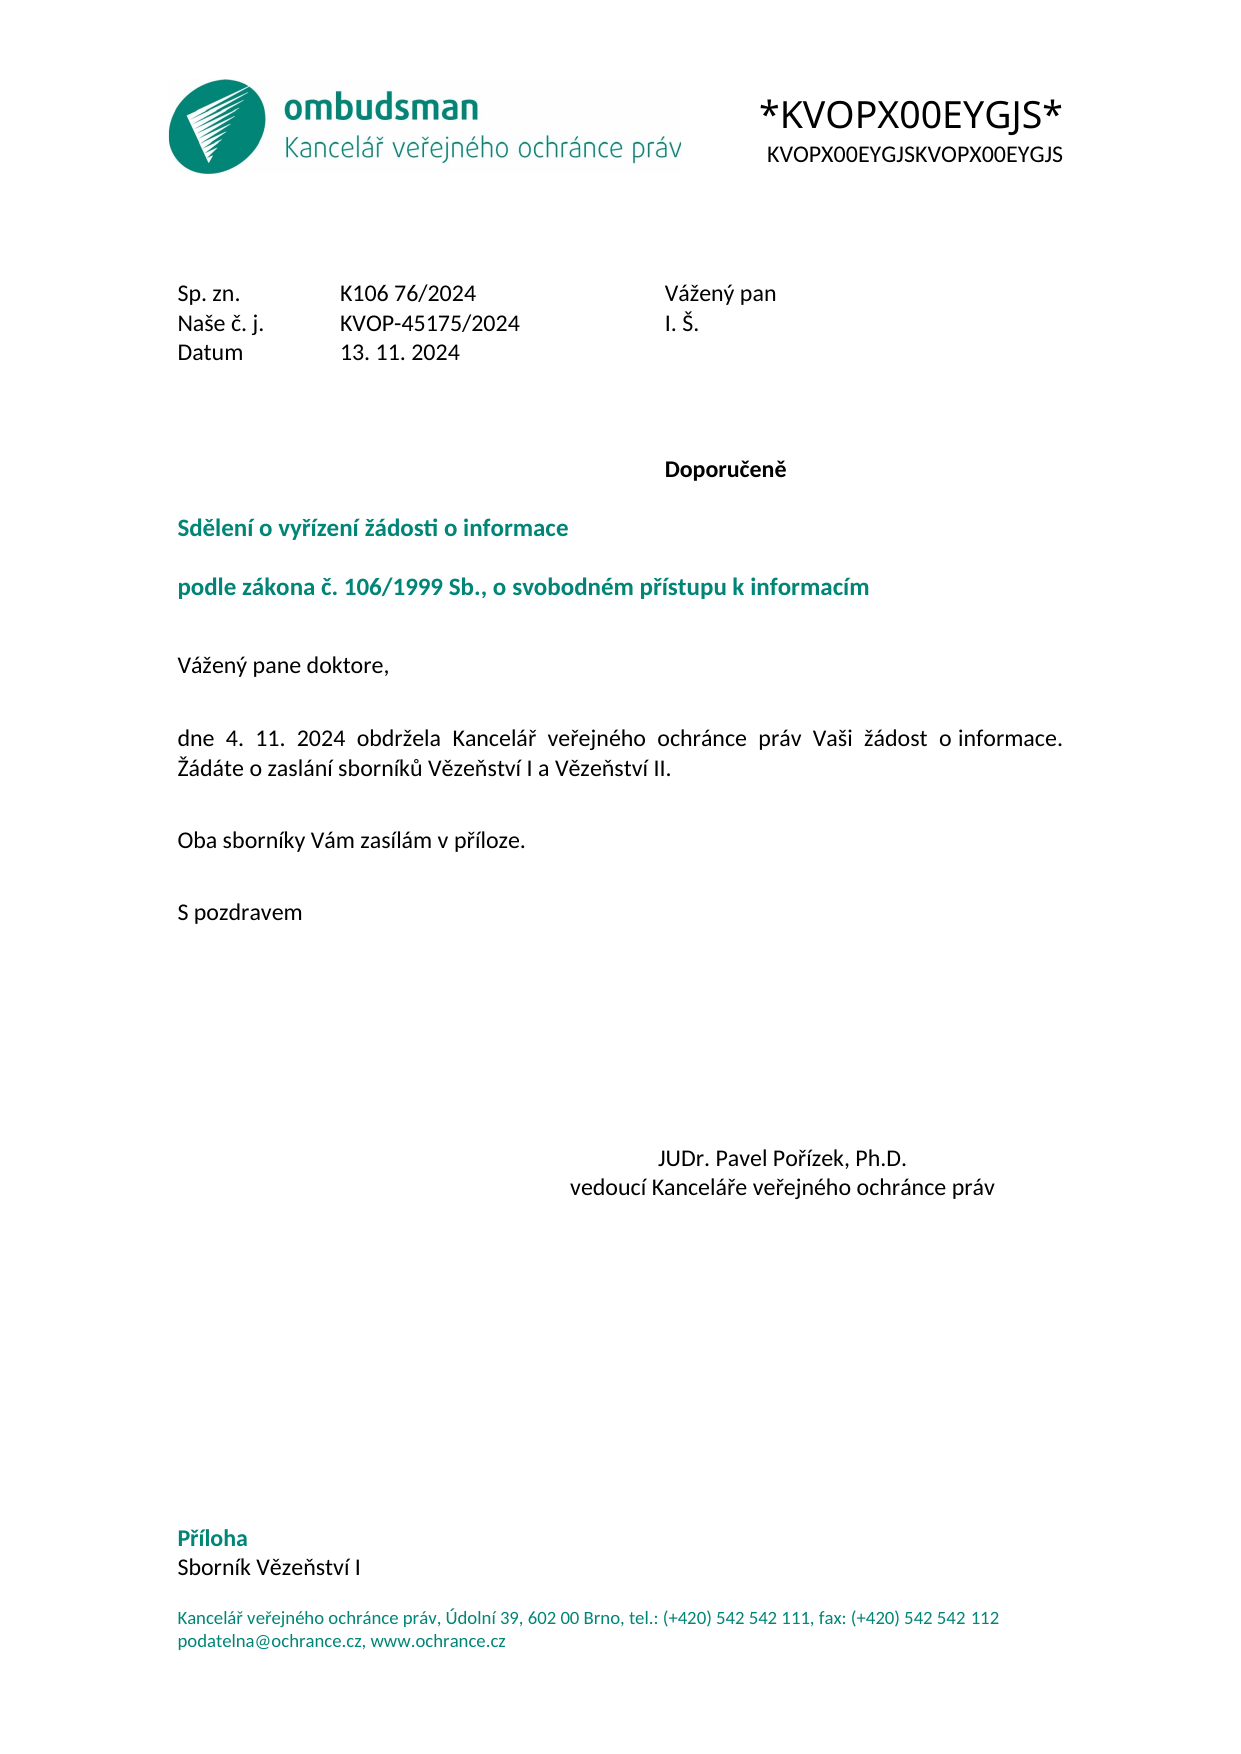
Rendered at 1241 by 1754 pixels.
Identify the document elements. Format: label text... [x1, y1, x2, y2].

text S pozdravem [177, 897, 1063, 926]
text Příloha [177, 1523, 1063, 1552]
table_header K106 76/2024 KVOP-45175/2024 13. 11. 2024 [340, 220, 664, 513]
text Vážený pane doktore, [177, 651, 1063, 680]
table_header Sp. zn. Naše č. j. Datum [177, 220, 340, 513]
text JUDr. Pavel Pořízek, Ph.D. [502, 1143, 1063, 1172]
subtitle Sdělení o vyřízení žádosti o informace [177, 513, 1063, 543]
text vedoucí Kanceláře veřejného ochránce práv [502, 1172, 1063, 1201]
text Sborník Vězeňství I [177, 1552, 1063, 1582]
subtitle podle zákona č. 106/1999 Sb., o svobodném přístupu k informacím [177, 571, 1063, 602]
text Oba sborníky Vám zasílám v příloze. [177, 825, 1063, 854]
text dne 4. 11. 2024 obdržela Kancelář veřejného ochránce práv Vaši žádost o informace. Žádáte o zaslání sborníků Vězeňství I a Vězeňství II. [177, 723, 1063, 782]
table_header Vážený pan I. Š. Doporučeně [665, 220, 1085, 513]
